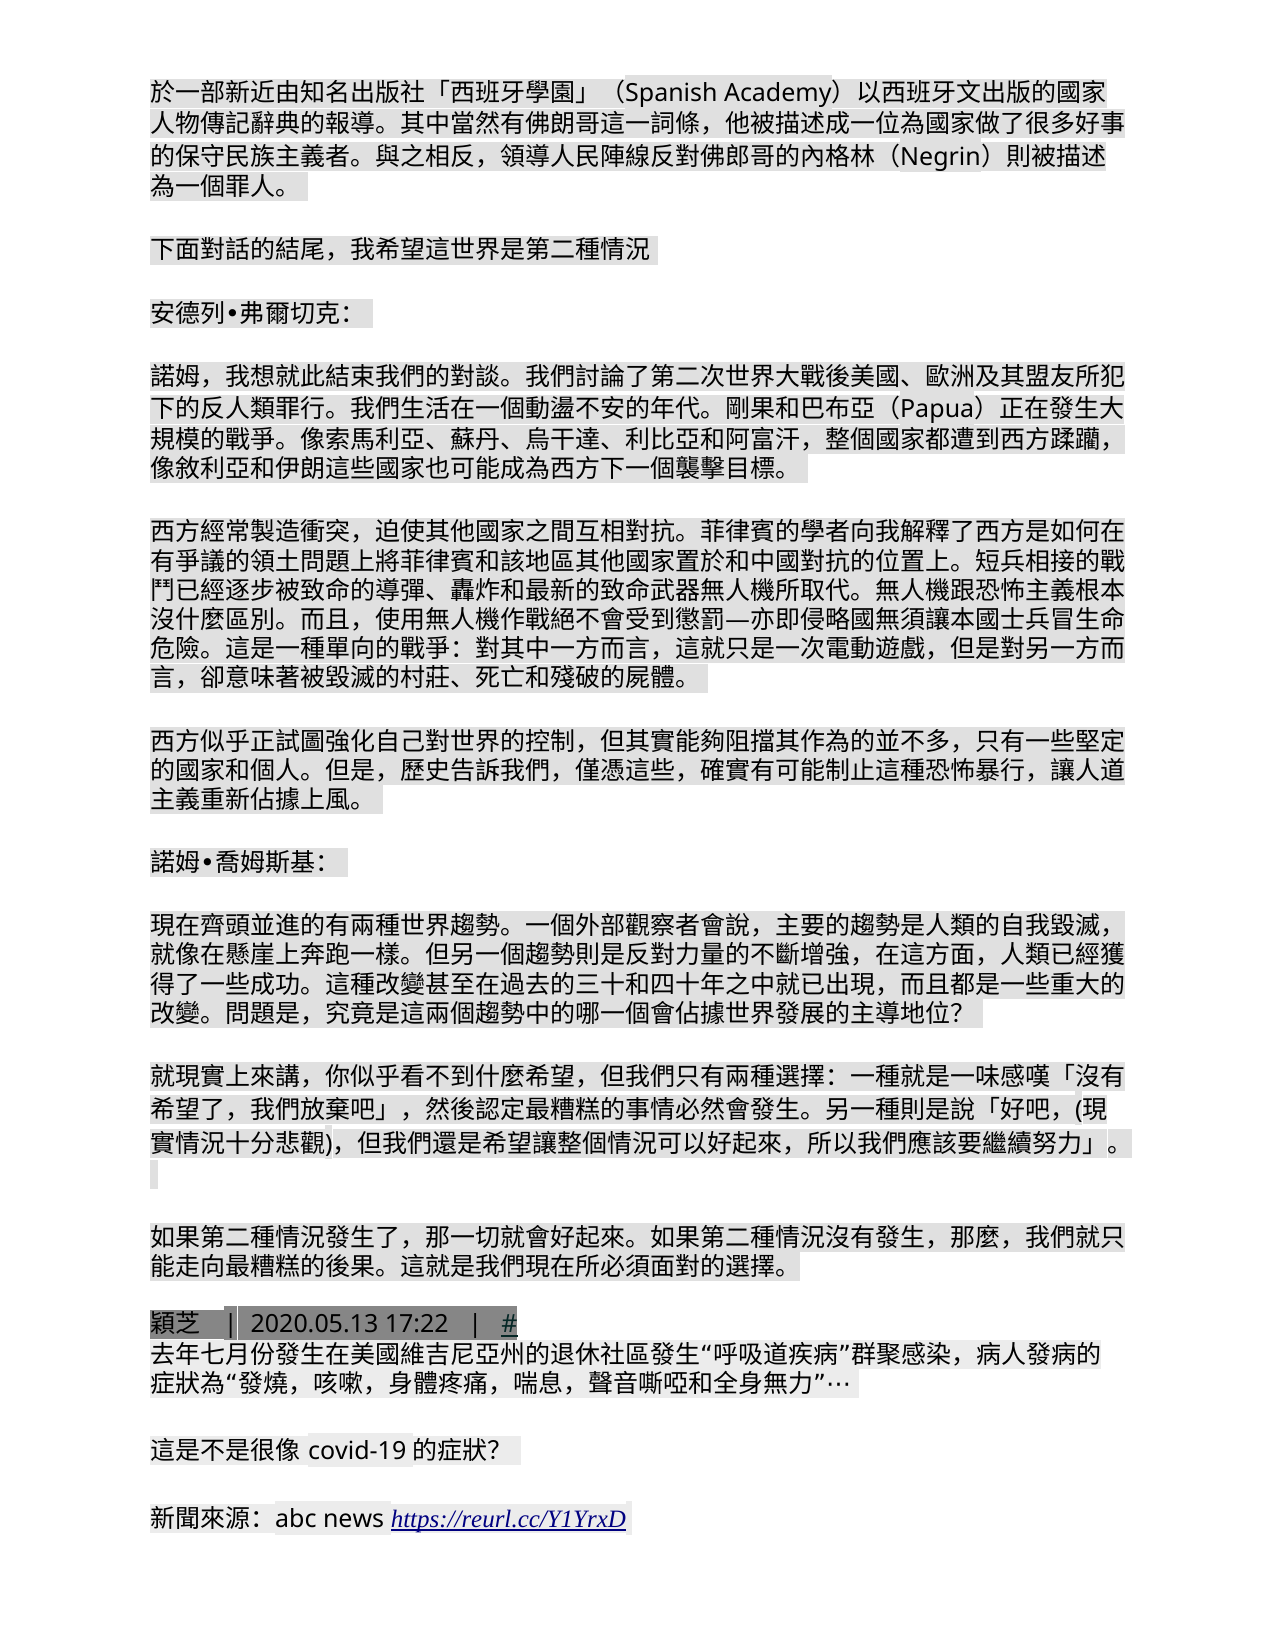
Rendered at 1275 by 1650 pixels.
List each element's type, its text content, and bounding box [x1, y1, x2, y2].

text 人性的最後希望 陳真 2020. 05. 15. 謝謝亦鳴介紹底下這本書，是Andre Vltchek 與 Noam Chomsky 合著，博客來網站上買得到中文版： https://bit.ly/2WxV0r1 容我把你貼的轉成繁體中文如下，因為繁體中文世界腦殘人數似乎比較多，需要更多治療。我同時也修改了原始譯文的某些遣詞用句，使之適合台灣一般翻譯習慣，例如「季辛吉」、「寮國」、「吉普賽人」、「波布政權」、「盧安達」、「皮諾契」，而非「基辛格」、「老撾」、「羅姆人」、「波爾布特政權」、「盧旺達」、「皮諾切特」等等。 老實說，這篇原始翻譯有點彆扭，因此我儘可能在維持原有的翻譯下，做點小修改，使其通順，至少讓人能看懂。另外，我也做了一些註解，比方說「炸彈寶寶」，請見內文注釋。 我寫文章常會提到，美國光是二戰結束後就發動了上百次侵略戰爭，殺害了「上千萬人」，很多腦殘看了心裏一定認為我造謠或誇大其詞。曾有一位腦殘公開叫陣，要我證明美國「曾經故意殺害一個平民」。這位腦殘中毒很深，他甚至連美國殺害「一個人」都不相信，更不用說屠殺千萬條人命。事實上，我不但一點都沒有誇大，而且為了避免無謂爭議，我寫文章通常都會故意寫得非常含蓄，以免讓腦殘一下子就拒看或拒絕相信，這就是我的狡猾之處。其實我應該寫說：自二戰結束以來，以美國為首的西方國家之侵略行徑，直接導致「數千萬人」(而非僅僅上千萬人) 的死亡以及數億人的流離失所與傷殘。 各位會不會跟我一樣，經常覺得很沮喪，為什麼這樣一種血腥殘暴毫無人性的人類浩劫，人們不但一無所知，或是根本不在乎，甚至還把這樣一個危害人類甚鉅的邪惡帝國吹捧為人類的民主救星與人權捍衛者？另一方面，不僅獨善其身，甚且還兼善天下，在真正意義上對人類和平與文明發展及人權與生命保障做出史無前例的偉大貢獻的中國，卻反而被抹黑成惡魔，視為人類公敵。 面對這樣一種荒謬世道，我常覺得很挫折，很無言。那種感覺就好像我活在一個詭異病態的世界，在這世界裏，耶穌被描繪成惡魔，而撒旦卻成為正義使者，底下的妖魔鬼怪到處跑，說是散播真善美的可愛小天使。這時候，我該怎麼辦？我該怎麼讓腦殘們清醒？有沒有什麼聰明藥，吃了之後，可以修復腦殘細胞；讓腦子有洞的補洞，進水的排水，讓智商至少可以提高 50，或是提高到達我的智商開根號再乘以10。 阿遠提供該書作者之一Andre Vltchek 的訪談視頻： https://youtu.be/7CnSXBOrHMc 裏頭有些話，說中我心。作者說：現在正是拯救數十億人類的最後機會了；美國及西方帝國主義再不打倒，在可見的將來就再也沒有機會了。惟一有能力改變這一切的就是中國。中國是世界上最偉大的國家，中國的文化、思想與實踐能夠為人類帶來救贖。 我知道腦殘聽到這樣一些話肯定會嗤之以鼻，但這其實只是一個基本事實，而這就是重點所在：為何是非善惡居然能顛倒至此？明明白白的基本事實無人相信，而荒謬透頂的謊言卻眾人頂禮膜拜。 Vltchek 還說：「中國在全世界做著偉大的工作，因此，支持中國就是我的責任所在，我若不這麼做，那我就是在自欺欺人。」做為一個記者，Vltchek 走遍全世界一百多個國家，親眼目擊西方帝國主義在世界各地的侵略與恐怖傷害。他說，「西方帝國主義是這個地球上惟一的根本問題，惟有反抗它，才有可能拯救長期以來被折磨與摧殘的數十億人民。」 Vltchek 並提到他花了十五年時間，製作了一部記錄片，記錄美國1965年在印尼發動軍事政變的經過。(陳真按：美國在印尼策動一場有計畫的反華反共大屠殺，從1965到1966年，短短一年間，以極其病態殘忍的手法，殺害至少五十萬人，包括老幼婦孺都不放過。) 他並提到香港暴亂是如何由西方政府以及那些包藏禍心的 NGO 所資助與策動，並且透過完全由西方掌控的主流媒體，編造謊言，洗腦年輕人；讓一半的香港人突然以為過去被英國所殘酷鎮壓、羞辱與剝削的殖民歲月是多麼美好。事實上，「共產黨領導下的中國，才是全世界最進步的國家之一。」 Vltchek 在非洲居住了五年，親眼目擊其變化。他說，「在中國來到之前，非洲人民被西方國家幾乎剝奪了一切，一片荒蕪，沒有鐵路，沒有像樣的學校和醫院，直到中國來了之後，開始幫他們修鐵路，修公路，蓋學校，蓋醫院，並且花了兩年時間，消滅了瘧疾。所有這一切作為，中國都默默地做，從不宣揚。」他說，「非洲人民開誠布公地說，中國人是第一個把他們當成人類來對待的民族」，「主動給予我們三倍以上的工資，而且從來不會因為我們損壞機器而施以懲罰，而西方人卻甚至強迫我們為其勞動而不支薪。」 Vltchek 說：「中國代表著全世界被壓迫的人民，為人民奮鬥...在我審視整個世界後，我深深體認到：如果中國式的實踐及中國體制失敗，那麼，全世界都將潰敗。這是人性的最後希望了。」 我知道現代人看東西只願看兩行字，既不願意做點基本功課，卻又凡事意見一大堆。我只能說，姑且惦念在一些人長年的辛勞與付出及各種痛苦代價的份上，仍然還是要懇請大家花一點時間去關注那些理當獲得更多關注的問題。就如蘇格拉底所說，「我們畢竟不是在清談」，而是不得不面對一些「關乎我們應當怎麼活下去」的根本問題，這或許真的是人性的最後一點希望了。 ============================== 書名：《以自由之名 ：民主帝國的戰爭、謊言與殺戮》 第一章節錄 作者：Andre Vltchek & Noam Chomsky 2013.09.05. 安德列•弗爾切克： 第二次世界大戰結束以來，西方的殖民主義和新殖民主義導致了全世界五千萬到五千五百萬人的死亡。時間雖然相對短暫，但卻可以說見證了人類歷史上最多次的屠殺。它們之中的大多數都打著諸如自由民主的崇高旗號。一小部分歐洲國家和那些主要由歐洲裔公民所統治的國家，一直在推動西方的利益，也就是那些「重要人士」 的利益，而從不顧及最大多數人的利益。人們接受了針對數百萬人的屠殺，並將其視為是不可避免甚至是正當的。許多西方民眾也似乎受到嚴重的誤導。 除了五千五百萬人左右直接死於西方和親西方的軍事政變及其他衝突之外，另外還有數億人間接地、悲劇地默默死去。在西方，這樣一種全球秩序，卻沒有受到任何挑戰；甚至在被征服的世界裏，人們也往往不加思索地接受了它。這個世界是不是瘋了？ 諾姆•喬姆斯基： 很不幸，對於西方人所犯下的此一最嚴重罪行，存在著激烈爭論。當哥倫布在西半球登陸時，大約有八百萬到一千萬人處於高級文明（商業、城市等等）之中。此後，並沒有經過多長時間，這些人口的大約 95％消失了。在今天美國的領土上，曾經大約有一千萬左右的美洲原住民，但是根據人口統計，到1900 年時，這個國家裏頭原住民的數量竟然只剩下二十萬。但是，所有這一切事實均遭到否認。在英裔美國人之中的主要知識份子和左翼自由派的報刊中，所有這一切都被輕描淡寫地否認了…被一筆帶過，或是根本不當一回事。 根據醫學雜誌《柳葉刀》的說法，每年有六百萬兒童由於缺乏基本的醫療處置而死亡，然而，提供這些醫療處置卻根本不需要什麼花費多少錢。下面是一個我們再熟悉也不過的數字。光是在南部非洲，營養不良和一些很容易治療的疾病每天殺死八千名名兒童—這恰恰也是盧安達大屠殺中平均每天死亡的人數。 這些問題都很容易就能解決，但我們卻正走向一條很可能是事實上的終極種族滅絕之路，亦即對環境的破壞。這個問題不但幾乎沒有得到任何處理，而且事實上，美國正朝著相反的方向走。在今天的美國有一種樂觀的氛圍認為，由於擁有複雜精密的化石燃料提煉技術，所以我們可能還能保持一百年的能源自給自足，這也因此會讓美國霸權繼續保持一個世紀，我們會成為世界的沙烏地阿拉伯等等等。奧巴馬總統在2012年的國情咨文中，熱情洋溢地提到了這一點。你能從國家媒體、商業媒體等激情四溢的文章中讀到這類內容。 其中，對於環境變化對當地的影響仍然有一些批評，比方說會破壞水源，會摧毀生態體系等等。但是，對於如果我們繼續這樣做，一百年後這個世界將會變成什麼樣子的問題，卻幾乎沒有任何涉及，也從未討論。目前存在著一些非常根本的問題，而這些恰恰是市場導向型社會中的某種固有問題。在這種社會裏，你不會去考慮我們稱之為外部性的東西，也就是那些沒有進入到任何特定交易當中、卻會對他者產生影響的東西。 安德列•弗爾切克： 我正目睹大洋洲（南太平洋）幾個國家的消失。我在若干年的時間裏以薩摩亞（Samoa）為中心基地，朝著四周旅行，穿越該區域。一些國家，例如圖瓦盧（Tuvalu）、基裏巴斯（Kiribati），包括馬紹爾群島（Marshall Islands）等等，都已經在考慮大規模撤離自己的公民。 在大洋洲，已經有若干島嶼和環礁正變得無法居住。同樣的情況也發生在馬爾地夫和其他地方。基裏巴斯很可能會成為第一個消失的國家。根據大眾傳媒的說法是，這些國家正在下沉。事實上，它們根本沒有下沉，而是潮汐淹沒過環礁，破壞了所有植被，污染了水源。這使得這些島嶼變得不再適合居住，或者使它們從水到食物幾乎所有物品都必須完全依賴進口。 令人驚訝的是，當我在圖瓦盧工作的時候，我竟然沒有見到外國媒體。只有一個日本的攝製組在福納佛提環礁（Funafuti Atoll）拍攝肥皂劇，做一些不相干的事。我由此陷入思考：這可是受害最嚴重的一個國家，這是一個隨著海平面上升即將消失在地球表面的國家，竟然沒有任何媒體對此進行報導！ 諾姆•喬姆斯基： 喬治•奧威爾有一個術語，叫作「非人類」。世界被劃分成像「我們」這樣的人，以及其他無足輕重的「非人類」。奧威爾討論的是一個未來的極權社會，但它卻很符合我們今天的情況。馬克•柯帝士（Mark Curtis）在他對二戰後大英帝國的掠奪行為所做的研究中使用了「非人類」這一術語。對於發生在「他們」身上的事，「我們」並不關心。 所謂的英語圈（英國的分支—美國、加拿大、澳大利亞）世界中的原住民，他們所遭受的待遇也與此類似。這些都不是尋常的帝國主義社會，他們並不僅僅只是統治原住民，他們還要消滅原住民。他們奪走原住民的土地和定居點，在大多數情況下還將其幾乎殺戮殆盡。「我們」並沒有考慮到原住民，「我們」從不追問過去在「他們」身上到底發生了什麼事。事實上，「我們」對這一切一概予以否認。 安德列•弗爾切克： 用歷史的眼光來看，幾乎所有歐洲的殖民地也都是如此，世界上所有被歐洲殖民帝國所控制的地方都是如此。最早的集中營並不是由納粹德國所建造，而是由大英帝國在肯亞和南非首次建立。當然，德國人對於歐洲猶太人和吉普賽人（Roma）的大屠殺並非是德國人所實施的第一次大屠殺；他們參與了南美洲南部以及事實上在全世界各地的各種恐怖屠殺。德國已經將納米比亞的赫雷羅（Herero）部落中的大多數人給消滅殆盡。這個話題，在德國和歐洲的其他地方卻從來都沒有得到任何討論。這些是完全沒有任何理由、沒有絲毫邏輯的殺戮。唯一的解釋是，德國人就是純粹厭惡當地人。 但是，你去聽一聽那麼多的歐洲人在二戰之後所表達出來的那種悲慟。他們認為：那個充滿理性與哲思並且本質十分平和的德國，怎麼會突然之間變成了殺人狂呢？他們說，那是因為他在一戰結束後遭受了經濟上的羞辱！否則，哪有人會預料到這樣一個友善的民族竟然會變得如此殘暴？好吧，如果一個人根本不把赫雷羅部落、薩摩亞人或者馬普切印第安人（Mapuche Indians）視為人類，如果他根本就忘記了德國人在非洲其他地方的殖民歷史，那麼他確實會對於德國人屠殺猶太人感到驚訝。 諾姆•喬姆斯基： 即便吉普賽人在大屠殺這件事上遭受了和猶太人近乎相同的對待，但這事卻始終沒有被人提及；今天法國對吉普賽人的迫害也尚未被人們所認知。舉個例來說，2010年，法國政府決定將法國國內的吉普賽人居民驅逐至羅馬尼亞境內，而在那裏，吉普賽人的生活是十分悲慘且可怕的。你能想像法國人將大屠殺中的猶太倖存者，驅逐到那些他們將會持續遭受虐待和恐嚇的地方嗎？若真的如此做，整個國家恐怕都會因此憤怒得炸了鍋吧。但是，吉普賽人的問題卻完全被不置一詞地帶過了！ 安德列•弗爾切克： 現代捷克共和國修建起圍牆來隔離吉普賽人。事實上，他們就是在城市之中打造隔離區，時間距今還不到二十年。這令人回想起二十世紀三、四十年代捷克人與納粹合作圍捕吉普賽人的可怕歷史。當然，到二十世紀九零年代，捷克人已經成為西方最可靠的盟友，西方的大眾傳媒也因此將其視為一個不應被批評的民族。相比穆加貝（Mugabe）對辛巴威的白人農民所做的一切，捷克共和國對吉普賽人的所作所為更要殘忍許多。 讓我們回到歐洲殖民主義上來看。我感覺殖民主義並沒有隨著第二次世界大戰的結束而消失，沒有在二十世紀的五零或六零年代結束。我在這個世界上所謂的邊緣地帶接觸得越多，就越能感受到殖民主義已經通過更有效的宣傳而進一步深入強化。其實這是一件很可怕的事情。因為在過去，總是存在一個敵人，一個你能看得見、摸得著的壞蛋，你可以很簡單地以殖民軍隊或一些殖民機構的形式來定義敵人是誰。如今，殖民主義雖然持續，但是，對當地人來說，要清楚地說明白到底是怎麼回事以及他們的敵人究竟是誰，卻好像越來越困難。 諾姆•喬姆斯基： 在過去的幾年間，在東剛果（Eastern Congo）發生了一些世界上最為嚴重的血腥暴行，大約有三百萬至四百萬人被屠殺。你能說清楚兇手是誰嗎？他們是被民兵殺死的，但在這些民兵的背後，卻是跨國集團和多個國家的政府，而他們卻隱身幕後。 安德列•弗爾切克： 我馬上就要完成一部紀錄長片，名字叫作《盧安達式開局》（Rwanda Gambit）。我花了三年多的時間才完成這部紀錄片。我們現在知道的數字比剛才提及的要大得多，大約有六百萬到一千萬人在剛果民主共和國被殺害。這一數字，大概和比利時國王利奧波德二世（Leopold）在二十世紀初殺害當地民眾的數字相當。你說得沒錯，表面上，屠殺了數百萬無辜人民的兇手是盧安達、烏干達政府及其代理人，但在他們背後，卻是西方的地緣政治和經濟利益。 諾姆•喬姆斯基： 你看，跨國集團為了獲得西方人使用在手機上的鈳鉭鐵礦和其他重要礦產，於是就利用民兵來屠殺當地人民。這種屠殺方式是間接的。你所描述的許多暴行和罪行都具有同樣特點。但也有一些屠殺則是採用相當直接的方式進行，比方說越戰，這是第二次世界大戰以來最嚴重的暴行。 2011年是約翰•F•甘迺迪（John Kennedy）發動越戰五十周年。通常，某一事件的五十周年紀念應該是相當隆重的，尤其是當這一事件的規模如此巨大時。但是，在越戰爆發五十周年之際，卻沒有一星半點的任何紀念活動。1961年5月，甘迺迪派出美國空軍開始轟炸南越。他授權使用燒夷彈和化學武器摧毀越南的農作物和地表植被；同樣也是甘迺迪，啟動了一項計畫，將數百萬越南人驅趕到所謂的「戰略村」，而它們實際上就是集中營或城市貧民窟。 美國針對越南進行化武攻擊的後遺症至今沒有消散。你也許曾經看過，我們在西貢的醫院至今仍然可以看到許多畸形胎兒；直接滲透到南越土地上的化學毒素，導致這些兒童天生伴隨可怕的畸形和異常。但時至今日，即便經歷了好幾代人，這一問題仍然沒有得到人們的關注。這個問題在寮國和柬埔寨也沒有得到解決。 對於波布（Pol Pot）政權在柬埔寨的恐怖統治，人們已經談論得很多了。但是，對於它何以會發生，卻幾乎無人問津。二十世紀七零年代早期，美國空軍對柬埔寨的農村地區實施了全面轟炸，其規模與二戰中盟軍空軍力量在太平洋戰場所進行的轟炸相當。在當時，他們遵照季辛吉（Henry Kissinger）針對柬埔寨實施大規模轟炸的指示，亦即：「動用所有空中力量進行轟炸，對於地面上任何一個移動目標都絕不能放過。」 我的意思是，這就是號召進行你所說的種族屠殺。我們很難從檔案中找到任何記錄，只有《紐約時報》對此事曾經有一句話略有提及，但之後，類似報導就完全停止了。除了在學術雜誌和一些小圈子以外，對於轟炸柬埔寨的規模，從未有過任何報導，但這可是針對數百萬人的大屠殺，一口氣毀滅了四個國家。這些國家，在那之後就再也沒法恢復元氣。當地人民雖然知道這一切，但也無能為力。 安德列•弗爾切克： 我曾在越南的河內待了幾年，對所謂的「秘密戰爭」［the Secret War，指美國空軍及其盟友對寮國的石缸平原（Plain of Jars）的地毯式轟炸］進行了報導。關於柬埔寨，我也寫了很多東西，所發現的結論同樣令人感到震驚：就和其他許多遭受西方摧殘與蹂躪的地區一樣，西方的大眾傳媒機構在這裏依舊實施了一場有計劃的假新聞宣傳戰。 波布政權統治下的柬埔寨，被描繪成共產主義所犯下的不可饒恕罪行之最可怕的例子之一。但是，西方針對東南亞人所進行的種族滅絕，他們卻不置一詞，甚至乾脆完全忽略。美國使用 B-52 轟炸機對寮國和柬埔寨的農村地區狂轟濫炸的目的是：防止寮國和柬埔寨加入越南解放戰爭中，數百萬人因此遭到無情的殺害；甚至直到今天，仍然還有牛隻因為在咀嚼小石子的時候不時會咬到散落各地的所謂「 炸彈寶寶」而被炸飛了腦袋，至於當地人民尤其是女性和兒童的遭遇，當然就更不難想像了。 (陳真按：「炸彈寶寶」指的是集束彈，又稱子母彈，一顆炸彈裏頭含有成百上千的小炸彈。炸彈會開花，就像下雨一樣，撒下漫天小炸彈，是一種無差別殺傷的大規模毀滅武器。請見這段視頻，裏頭提到我曾寫過的美軍集體掩埋六千名伊拉克士兵的事 (掩埋時，其中很多人仍然還活著)： https://bit.ly/3dHZj8Y 這些小炸彈之中，有一些不會馬上爆炸，當它灑落地面，於是就成為平民百姓特別是兒童的長年噩夢，宛若地雷。而且，更可惡的是，這類小炸彈故意製造得像玩具，因此特別容易吸引小孩撿拾。一旦碰觸，便立即能把人或動物給炸得四分五裂。 越戰期間，美國為了切斷北越的補給線，竟然對寮國無端進行徹底毀滅性的狂轟濫炸，完全不把人當人看，一共投下了兩百多萬噸的集束彈，內含兩億七千多萬顆的小炸彈。當時寮國總人口數僅兩百萬人，平均一人可以分到大約150顆炸彈，使得寮國成為世界上「人均受炸彈襲擊」最嚴重的國家。 根據美國國哥倫比亞廣播公司2016年9月5日的報導以及Legacies of War 組織的2018年報告，至今仍有大約八千萬顆散落寮國各地的未爆彈；二戰結束後，被炸死或炸傷的寮國居民已超過五萬人，其中百分之四十的受害者為兒童。) 五、六年前，我和排雷諮詢小組（Mines Advisory Group，MAG）有過密切合作。這是一家總部位於英國的大型排雷機構。他們向我抱怨，在印度支那地區的戰爭中，為美軍生產和提供致命武器的一些公司（其中就包括今天美國的一家著名家用消費品生產公司），至今仍拒絕提供相關武器的技術資料。這使得他們的拆彈工作開展起來極為困難，因為他們需要知道如何拆解這些武器裝置以及它們多久之後才會失效。 這種惡意以及體制性的缺乏同情，導致雙方完全難以合作；往後，仍會有數百或數千個當地人（主要是女性和兒童）將會因此死亡。 至於柬埔寨的問題，則始於美國在首都金邊扶植起來的非法腐敗政府。我發現，我們對紅色高棉和所謂共產主義暴行的討論非常值得商榷，甚至非常可笑。由於沒有接受過教育以及與世界的隔閡，大多數柬埔寨人在波布從法國（正是在當地的咖啡館裏，波布變成一個激進分子）回到柬埔寨之前，對共產主義根本一無所知。我在柬埔寨聽到的消息是，紅色高棉時期的暴行，主要是由那些對城市菁英心存不滿的農民所執行。 事實上，在轟炸期間，金邊對美國是俯首貼耳的，農村地區的人民於是開始痛恨那些城市居民，將其視為通敵份子，而自己則是事實上的受害者。這與共產主義的意識形態幾乎毫無關連。而且，毫無疑問，美國對柬埔寨農村地區的轟炸所造成的死亡人數，要遠遠大於紅色高棉行動所造成的傷亡。 然後，當這一切都結束，越南解放了柬埔寨，並將紅色高棉從權力神壇上踹下來的時候，美國駐聯合國大使卻要求紅色高棉政府重新回來掌權。由此你可以知道，美國作戰的對象，實際上是做為蘇聯盟友的越南，而不是一些稀奇古怪、自我標榜的毛主義政權。但是，西方卻一手炮製無數虛假資訊，指控共產主義的意識形態，並將其與波布政權的暴行聯繫起來。在我發自柬埔寨的報導中，我曾如此斷言：即使波布及其黨羽以一個比方說什麼南美足球俱樂部或什麼慢跑鞋的名義鼓動農村居民去殺害城市居民，西方照樣可以扯到共產主義上頭，做出相同的指控。 諾姆•喬姆斯基： 許多學者指出，在柬埔寨的整個歷史中，被研究最多的就是紅色高棉統治的那三年。我們對這三年的認知，居然遠遠比對這個國家其餘全部歷史的認知都還要多。但在幾年前，我們對這段時期其實也幾乎一無所知。我們只知道紅色高棉在1970年仍然還是一個很邊緣的小團體，但它卻動員起一支由憤怒農民所組成的龐大軍隊。這些農民當然是與那些被他們視作罪犯的城市菁英對立的。 人們卻沒有看到，城市菁英的背後就是華盛頓這隻黑手。這和東剛果以及鈳鉭鐵礦的例子有點類似，你看不見殺你的人是誰。我想，這種事情在西方也一樣很明顯。我舉個例——雖然在規模上與前面那些例子差得遠了，但這仍然是個嚴重事件：在威斯康辛州，共和黨籍的州長下令取消工會的集體談判權，因此引發大規模的抗議活動。抗議者要求重新選舉州長並進行罷免投票。但共和黨在投票中卻又再度獲勝了。 背後的原因很耐人尋味：共和黨開展了非常有效的宣傳活動，他們使那些不幸的民眾相信：造成他們不幸的根源就是他們的鄰居，而不是摧毀我們經濟的真正罪犯 —銀行，因為他們離我們太遙遠了。你能看到的只是身邊經濟狀況比你好的那些人。比方說，你的鄰居可能是個消防員，他有養老金，而你沒有，所以你便遷怒於他，而不是對那些真正搞垮經濟的人感到憤怒，因為他們遠在天邊，他們通常就住在紐約的摩天大樓裏頭。當時的宣傳活動規模龐大，其背後又有龐大資金支持。這就如同納粹將猶太人當作替罪羔羊一般，他們宣傳說：「猶太人應該對你們 (德國人) 所遭受的饑餓和經濟蕭條負責。」 安德列•弗爾切克： 沒錯，發生在東南亞的事情和發生在盧安達、烏干達以及剛果民主共和國的事情非常相似。我們看到的是民兵的殘殺行為和數百萬人的死亡，當地人則常常被描述成野蠻人，幾乎與動物無異。但是，真正該被譴責的西方政府和大企業，卻遠遠地置身事外，幾乎對此不用承擔任何責任。在歐洲和美國，人們對這些事件知之甚少，而歐洲又是一個受教育程度較高且自認見多識廣的大洲。然而，大多數非洲人都知道的事情，真正涉入其中的歐洲人卻反而一無所知。這或許是因為他們根本不想知道。 任何事情都是互為關聯的。在西方人眼裏，羅伯特•穆加貝是在參與阻止盧安達軍隊第二次企圖推翻剛果民主共和國時才變得「邪惡」起來的；而剛果民主共和國在現實中正是西方國家的代理人。在東非有一種諷刺的說法是：南蘇丹是西方給予烏干達總統約韋裏•穆塞韋尼的獎賞，表彰他在這一地區代表西方所做的「出色的工作」。 在剛果發生的是這樣一場難以想像的災難和慘絕人寰的種族滅絕，它完全可以和一個世紀前比利時國王利奧波德二世在剛果的暴行相提並論。 我不得不再次重述暴行所導致的死亡人數，因為實在太可怕、太難以想像了。當我去年在華盛頓進行拍攝的時候，剛果民主共和國的一位總統候選人本•卡拉拉（Ben Kalala）告訴我，死亡人數大約是六百萬到八百萬人，但也有人說是死了一千萬。他說：「你看，在盧安達大約有八十萬人死亡，我為他們感到難過，因為他們也是人。但是，整個世界卻都只是在討論1994年的這場種族殺戮。你要知道，在我們剛果，卻有六百萬到八百萬人被屠殺。」 這件事就發生在幾年前，它和利奧波德二世統治時期非常相像，在當時，也大約有一千萬人被殺害。如果你在橡膠園裏表現得不好，他們就會剁掉你的雙手，也有人在自己的農舍裏被活活燒死。這些例子告誡我們：西方的立憲君主制國家和多黨制「民主國家」，都同樣會做這種事。當然，這些大屠殺不是發生在安特衛普（Antwerp) 或布魯日(Bruges）(比利時的商業大城)，而是發生在所謂「黑暗大陸」的非洲，發生在我們的視野之外。事實上，比利時人殺害的非洲人數量，遠比當時他們自己整個國家的總人口數都還要多。 諾姆•喬姆斯基： 我曾經出於好奇翻閱了《大不列顛百科全書》最著名的那個版本。我把時間定位在 1910年前後，查找利奧波德二世這個詞條。這個詞條當然還是有的，但所記載的卻是他所做的好事，講他如何建立這個國家等等。在結尾處，它輕描淡寫地說了些諸如「他有時候會殘忍對待他的人民」的話——這話倒是沒錯，比方說，他屠殺了一千萬人。 安德列•弗爾切克： 2011年，當我在布魯塞爾（Brussels）的時候，無意中看到許許多多利奧波德二世的雕像。在比利時，他仍受到萬眾敬仰。所以，儘管我們知道，即便以歐洲殖民主義本身的道德標準來衡量，利奧波德二世對剛果人的所作所為完全就是種族滅絕，但他仍然被認為是比利時的民族英雄之一。 後來，比利時政府將利奧波德二世的私人殖民地拿走並 國有化」。當然，這聽上去就像是個笑話。在意識到一千萬人被謀殺之後，比利時政府將這些殖民地從墮落的王室手中拿走，並由自己來管理，而不是由其自主。但我也確信，他們說服並且再教育了許多剛果人民，使他們相信被殖民其實也沒什麼不好。 諾姆•喬姆斯基： 被殖民者常常接納了自己被壓迫的歷史，甚至以此為榮，這是一個有趣現象。有一次，在加爾各答（Kolkata），我參觀了維多利亞紀念館。當我抵達那裏時，看到的第一個東西竟然是毀滅印度的人之一——羅伯特•克萊夫爵士（Sir Robert Clive）的雕像。我跟著嚮導參觀了一間又一間的繪畫陳列室，這些令人不忍卒睹的醜陋畫作，表現的卻是英國人毆打和羞辱印度人之類的主題。隨後，我來到維多利亞女王的茶室，修繕後的這間茶室真的很像國家聖祠那樣莊嚴。所有這一切都是印度遭受破壞的象徵，但又有幾個人知道有無數人在其中被殺害？ 安德列•弗爾切克： 那個地方我也去過幾次。它很可笑，但也足以說明問題所在。我從未在印度看到一家博物館能夠像維多利亞紀念館那樣，吸引如此之多的參觀者，每天都有數千參觀者湧入。而且，紀念館的維護工作做得很好。顯然，大英帝國成功完成了針對世界各地臣民的教導。比方說在馬來西亞，菁英們仍然盡其所能地想要表現出比英國人更加英國化，所有帝國統治時代以來的歷史遺跡都被一絲不苟地保存下來。在婆羅洲的沙巴州，人們甚至把曾經屬於殖民者的英式茶室和修復後的大樓變成博物館。受過教育的馬來西亞青年的終極目標，就是到英國的一些知名大學求學，以求從本質上掩蓋自己的馬來西亞屬性，並且儘可能地向殖民者模仿與靠攏。 在肯亞，我們也能看到同樣的趨勢，那些代表他們的新殖民主義主子、專門掠奪自己國家的當地菁英，穿著打扮就像幾十年前的英國紳士那樣。肯亞的法官穿著和他們的英國同事相同的袍子，此外，社會的高級階層甚至還會刻意模仿英國口音。 在東南亞，許多人相信，殖民統治者對他們的統治是公正的。舉個例子，在印尼、馬來西亞和新加坡之間有個關於馬來西亞為什麼比印尼先進的爭論。真可悲。他們之中的很多人認為，原因乃是在於大英帝國在馬來西亞所實行的良好統治；而很多印尼人則抱怨荷蘭人作為殖民統治者，不及英國人「出色」！ 甚至在秘魯，一直到最近，你都還能夠看到同樣的情形。利馬（Lima）曾是西班牙總督的首府，也是西方實施反人類罪行的中心之一。在位於總統官邸前的武裝廣場（Plaza de Armas）上，曾經坐落著一尊法蘭西斯科•皮薩羅（Francisco Pizzarro）的巨大雕像。直到幾年前，這座雕像才被撤走。當然，現在他們有了一個新政府；他們將雕像移到了公園裏。雕像至今依然矗立，只不過不是在武裝廣場上而已。即使是在今天親社會主義和左傾體制下，他們也不會拆除這尊雕像。整個拉丁美洲遍佈著這些征服者的象徵，仿佛社會中的一部分人對殖民主義的鞭子至今還心存懷念似的。 諾姆•喬姆斯基： 現在已經有一點反抗了。比方說，在1992年的多明尼加共和國，政府計畫舉行盛大的慶祝活動紀念哥倫布登陸，並為此矗立起一些巨大的紀念碑，但它們最後全都被民眾給拆除了。 除了政治上和經濟上的殖民化，還有知識和道德上的殖民化。後者有著很深的根源，例子也很多。我們就以女性的地位為例。幾千年來，女性接受了自己作為父親和丈夫的財產是一種自然秩序的觀念：在美國，這種情況直到幾十年前才受到嚴肅的挑戰。比方說，直到1975年，女性在聯邦審判中擔任陪審團成員的法律權利仍無法得到保障。假如你問我的祖母是否受到了壓迫，她可能甚至都無法理解這個詞的意思！這就是當時女性的角色：女性的存在，乃是為他人服務的。而且它還內化為女性自身的一種觀念。階級制度與壓迫的主要成就，就是讓「非人類」也相信，這一切都是符合自然的。 歐洲人對殖民的歷史有什麼意識嗎？ 安德列•弗爾切克： 奇怪的是，他們對此幾乎毫無意識，甚至在我的西班牙朋友中也存在同樣情況。你要知道，這些人可是曾經在聯合國和其他知名的國際組織中工作過的，他們是受教育程度相當高的一個群體，但他們對自己的歷史的認識卻如此幼稚無知。我和我那些來自法國媒體和出版界相對進步的朋友，還曾經因為法國的殖民主義問題起過衝突。 他們（甚至是中左派）對戴高樂將軍無限崇拜，他們相信，和其他殖民者不同，法國從來不是一個真正惡劣的殖民者，說得好像非洲或印度支那或加勒比地區從來不存在一樣。這就是他們對殖民歷史的認知程度。 你知道嗎，法國人在一些地方，比如在格林伍德島（Grenada），曾經試圖把當地人口徹底殺光，一個活口都不留；極少數死裏逃生者，為了不落入法國人手裏，寧可從懸崖跳下自盡。在波利尼西亞的復活節島上（Easter Island，今天是智利的領土），法國人離實現其「百分之百的屠殺成功率」，就只差了這麼一點點。 同樣地，我也認為荷蘭人對他們在印尼的殖民歷史的觀念也是一樣非常落伍、可怕且病態。我在金邊的一家酒吧裏，遇到一個剛從雅加達回來的人，他坐在那裏，用手撐著腦袋，用醉醺醺的聲音不斷嘀咕著：「我們永遠不該從那裏撤離的。」這個人，可是一位歐盟官員！ 德國人對於自己在非洲的殖民歷史的認知也幾乎是零。在斯圖加特和慕尼克，除了雄偉的山丘和美麗的景色，我從來沒有聽到有誰談論起納米比亞。 在智利，右翼人士認為皮諾契做了很多好事，也做了很多壞事。這跟你在英國聽到的關於殖民主義的說法如出一轍。他們對於印巴分治當然不會有任何深切的懊悔、悲傷或者罪惡感。印巴分治基本上就是由大英帝國所一手策劃，它所導致的後果很可能是現代歷史上最為嚴重的一輪大屠殺，其規模之大，可能也只有1965年美國在印尼策動的軍事政變大屠殺，以及今天在剛果民主共和國所發生的種族滅絕，可以與之相提並論。人們對於非洲和中東在歷史上的遭遇知道的也不多。 諾姆•喬姆斯基： 一群流亡的阿爾及利亞物理學家（其中一個就在麻省理工，所以我也得以認識他），一起對二十世紀九零年代發生在阿爾及利亞的暴行進行了十分細緻的研究。他們的觀點是：許多暴行被歸咎于穆斯林，但事實上，暴行的實施者其實是偽裝成伊斯蘭教的政府。他們梳理了一次次事件中的細節。比方說，任何一次典型的屠殺，也許就發生在一個貧窮地區，一般大約持續三天，其間不會有任何人來干涉，等到所有人都被殺死或趕走之後，一個將軍就會進入該地區大撈一筆。 像這樣的例子還有很多。這些研究者認為，這些都是由法國的情報部門所策劃，並邀請我為該書撰寫導言。我調查了這個問題，並盡可能地搜集證據。我發現，證據相當充份，因此撰寫了導言，用詞雖然和緩，但讀者仍可讀出其中意涵。 這本書最後得以出版，但沒有一家法國出版社願意與他們合作，所以他們最後只能在瑞士出版。他們曾經嘗試在巴黎召開一次新聞發佈會，但發佈會當天卻沒有一個法國記者願意前來參加。所以，這本書在法國最終根本不為人所知。我和一位在巴黎的美國圖書館工作的朋友聊起這本書，於是他為圖書館購置了一本。他告訴我，這恐怕是該書在法國的唯一一本。這本書講述的是最近所發生的事件，講述的是發生在二十世紀九零年代的阿爾及利亞的暴行，法國極有可能涉入其中。 安德列•弗爾切克： 你說的這些很能說明問題。還有一個問題是：美國的知識份子認為，歐洲人知道的比歐洲以外的人要多，認為歐洲人有更強的問題意識。但我發現，可能只有在涉及與美國直接相關的問題時，才是這樣。至於其他問題，歐洲人的無知卻十分令人震驚。 總體上來說，我發現，受過教育的亞洲人、拉美人和非洲人對當前發生的事情，比同樣受過教育的歐洲人知道得更多。我也發現，西方人（特別是歐洲人）在總體上對於自己的特殊性總是抱持著極端教條的觀念，甚至自我陶醉。許多人接受了片面教育，完全依賴自己的西方主流媒體，而從不參考其他的消息來源。因此，他們認為自己是上帝的選民。 回到你問我的有關歐洲的情況以及他們對於殖民主義瞭解多少的問題上，我想，他們對此接近一無所知。我認為，缺乏對於這個問題的認知和興趣是非常可恥的。歐洲人對於自己過去所犯下的可怕罪行全然無知，對於他們至今仍參與其中的種族滅絕行徑，同樣完全無知，對於他們的政府和公司在剛果民主共和國到底做了什麼，仍然還是一無所知。如此無知的原因，我想那是因為他們根本不想知道，他們只會抱怨窮國的腐敗政府濫用了外國援助，而這是一種相當廉價的理解世界方式。 諾姆•喬姆斯基： 那麼，當你和他們談論起這個話題的時候，他們的反應如何？ 安德列•弗爾切克： 他們通常防衛心很重，不管是在法國、德國、西班牙還是在英國（儘管英國比其他歐洲國家擁有更多持有批判立場的人群，這可能和英國正在成為一個真正的多元文化的社會有關）。在歐洲，這種無知，不僅僅體現在對其殖民歷史的認知上，甚至還體現在對歐洲大陸自己的歷史認知上。 諾姆•喬姆斯基： 我在西班牙有過一段有趣的經歷。1990年，也就是佛朗哥去世十五年之後，我在巴賽隆納擔任講座。我提到了許多關於在1936年到1937年發生在巴賽隆納的事件，但年輕一點的人對內戰根本沒有什麼概念，只有那些和我相同年紀的人才知道我在說什麼。 之後不久，我碰巧又去了西班牙的奧維耶多（Oviedo），並在當地做了幾場演講。1934年，在奧維耶多曾發生過一次左派的起義，接著部隊進駐並將其鎮壓，軍隊佔領了市政廳，將起義者殺害。我就是在那個市政廳裏頭演講，我心想，聽眾們應該知道在這裏所發生的事情吧，結果發現，聽眾竟然對此沒有什麼反應，只有那些和我年紀相彷的人才知道我在說什麼。其餘的人，他們什麼都不知道。 安德列•弗爾切克： 是的，這正是西班牙人如何對待佛朗哥時期的一種表現。在南美洲（智利、阿根廷、烏拉圭），人們對於過去歷史的態度卻更為開放；那裏的人們真的很勇敢。 諾姆•喬姆斯基： 你說的沒錯。我曾經和我的女兒在墨西哥待過，她曾經居住在尼加拉瓜。當我正翻閱《每日新聞報》（La Jornada）（在我看來這是一份相當不錯的報紙）的時候，我讀到一篇關於一部新近由知名出版社「西班牙學園」（Spanish Academy）以西班牙文出版的國家人物傳記辭典的報導。其中當然有佛朗哥這一詞條，他被描述成一位為國家做了很多好事的保守民族主義者。與之相反，領導人民陣線反對佛郎哥的內格林（Negrin）則被描述為一個罪人。 下面對話的結尾，我希望這世界是第二種情況 安德列•弗爾切克： 諾姆，我想就此結束我們的對談。我們討論了第二次世界大戰後美國、歐洲及其盟友所犯下的反人類罪行。我們生活在一個動盪不安的年代。剛果和巴布亞（Papua）正在發生大規模的戰爭。像索馬利亞、蘇丹、烏干達、利比亞和阿富汗，整個國家都遭到西方蹂躪，像敘利亞和伊朗這些國家也可能成為西方下一個襲擊目標。 西方經常製造衝突，迫使其他國家之間互相對抗。菲律賓的學者向我解釋了西方是如何在有爭議的領土問題上將菲律賓和該地區其他國家置於和中國對抗的位置上。短兵相接的戰鬥已經逐步被致命的導彈、轟炸和最新的致命武器無人機所取代。無人機跟恐怖主義根本沒什麼區別。而且，使用無人機作戰絕不會受到懲罰—亦即侵略國無須讓本國士兵冒生命危險。這是一種單向的戰爭：對其中一方而言，這就只是一次電動遊戲，但是對另一方而言，卻意味著被毀滅的村莊、死亡和殘破的屍體。 西方似乎正試圖強化自己對世界的控制，但其實能夠阻擋其作為的並不多，只有一些堅定的國家和個人。但是，歷史告訴我們，僅憑這些，確實有可能制止這種恐怖暴行，讓人道主義重新佔據上風。 諾姆•喬姆斯基： 現在齊頭並進的有兩種世界趨勢。一個外部觀察者會說，主要的趨勢是人類的自我毀滅，就像在懸崖上奔跑一樣。但另一個趨勢則是反對力量的不斷增強，在這方面，人類已經獲得了一些成功。這種改變甚至在過去的三十和四十年之中就已出現，而且都是一些重大的改變。問題是，究竟是這兩個趨勢中的哪一個會佔據世界發展的主導地位？ 就現實上來講，你似乎看不到什麼希望，但我們只有兩種選擇：一種就是一味感嘆「沒有希望了，我們放棄吧」，然後認定最糟糕的事情必然會發生。另一種則是說「好吧，(現實情況十分悲觀)，但我們還是希望讓整個情況可以好起來，所以我們應該要繼續努力」。 如果第二種情況發生了，那一切就會好起來。如果第二種情況沒有發生，那麼，我們就只能走向最糟糕的後果。這就是我們現在所必須面對的選擇。 [150, 75, 1125, 1281]
text 去年七月份發生在美國維吉尼亞州的退休社區發生“呼吸道疾病”群聚感染，病人發病的症狀為“發燒，咳嗽，身體疼痛，喘息，聲音嘶啞和全身無力”⋯ 這是不是很像 covid-19 的症狀？ 新聞來源：abc news https://reurl.cc/Y1YrxD [150, 1340, 1125, 1569]
text 穎芝 | 2020.05.13 17:22 | # [150, 1306, 1125, 1340]
